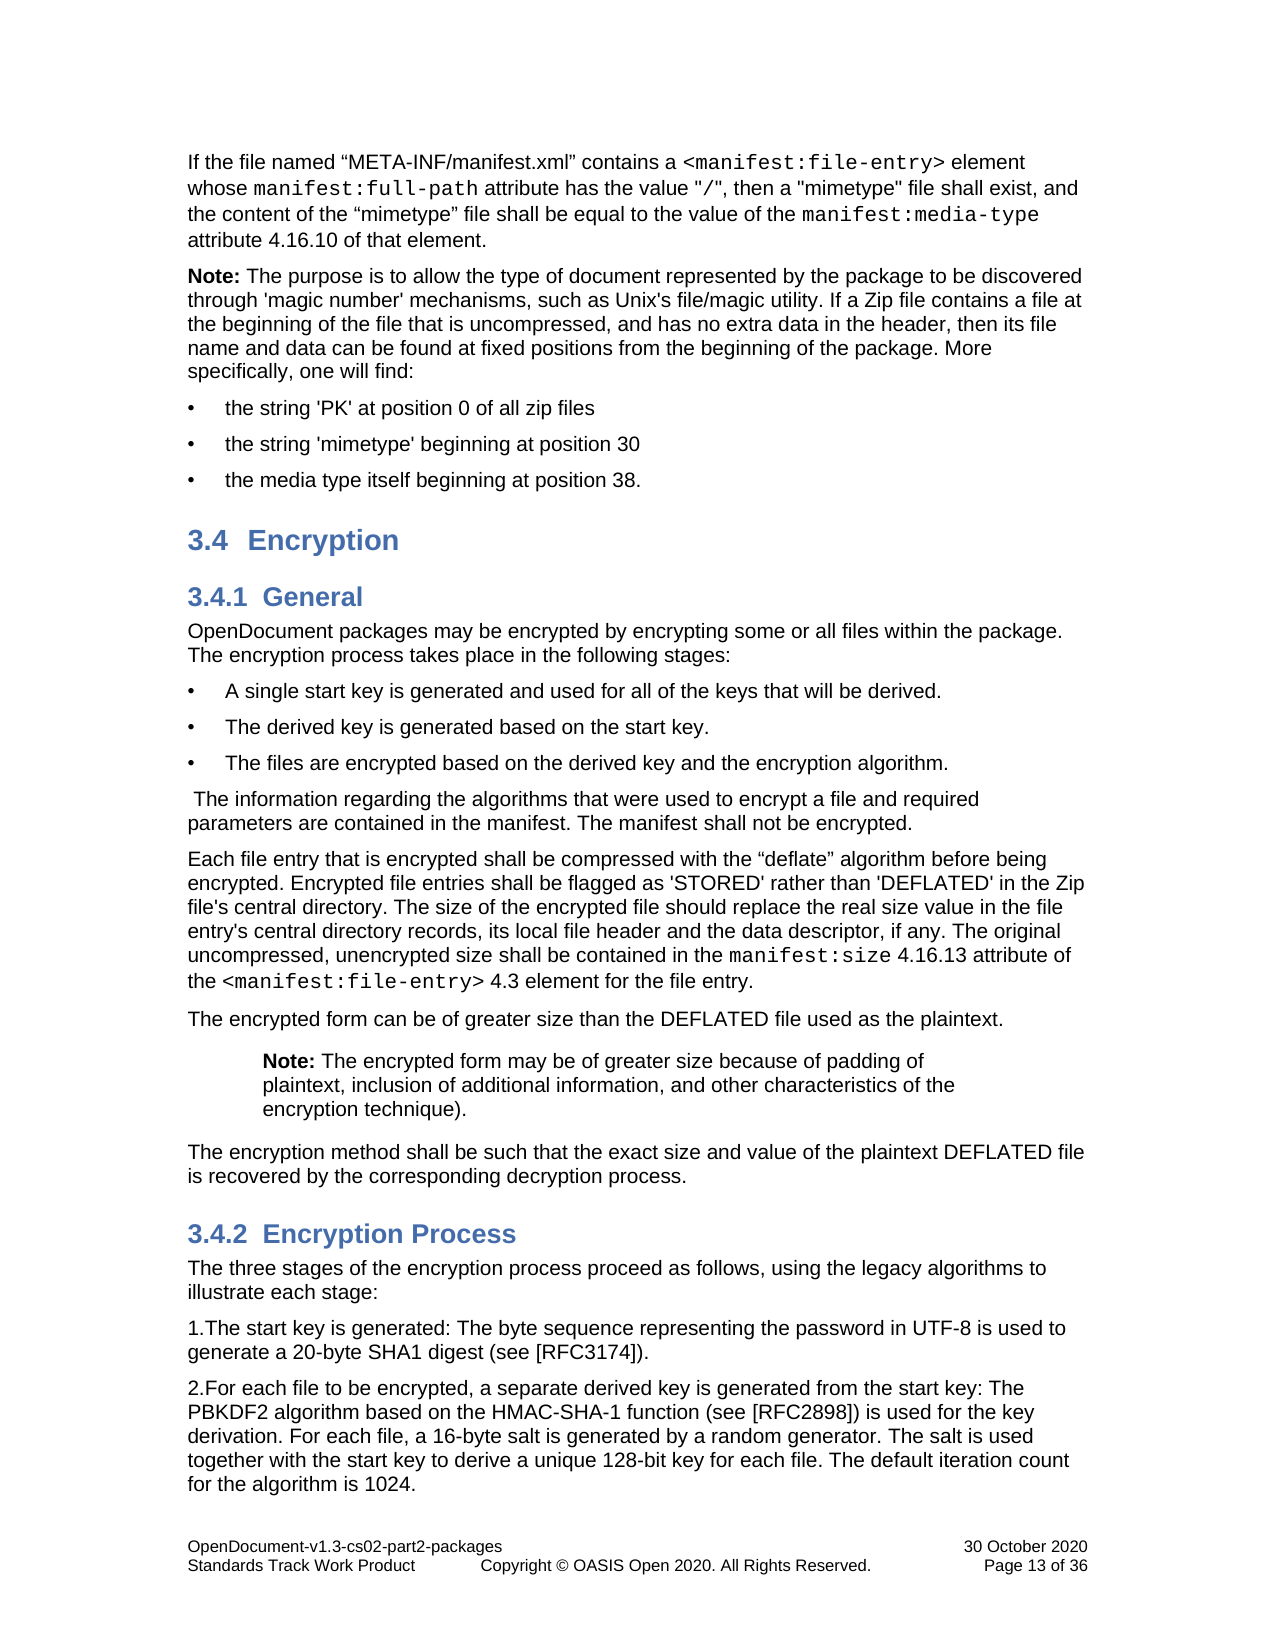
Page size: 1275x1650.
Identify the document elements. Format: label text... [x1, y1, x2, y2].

list the string 'mimetype' beginning at position 30 [187, 432, 1088, 456]
text If the file named “META-INF/manifest.xml” contains a <manifest:file-entry> element whose manifest:full-path attribute has the value "/", then a "mimetype" file shall exist, and the content of the “mimetype” file shall be equal to the value of the manifest:media-type attribute 4.16.10 of that element. [187, 150, 1088, 251]
text Note: The purpose is to allow the type of document represented by the package to be discovered through 'magic number' mechanisms, such as Unix's file/magic utility. If a Zip file contains a file at the beginning of the file that is uncompressed, and has no extra data in the header, then its file name and data can be found at fixed positions from the beginning of the package. More specifically, one will find: [187, 263, 1088, 383]
list The start key is generated: The byte sequence representing the password in UTF-8 is used to generate a 20-byte SHA1 digest (see [RFC3174]). [187, 1316, 1088, 1364]
text The three stages of the encryption process proceed as follows, using the legacy algorithms to illustrate each stage: [187, 1256, 1088, 1304]
text Each file entry that is encrypted shall be compressed with the “deflate” algorithm before being encrypted. Encrypted file entries shall be flagged as 'STORED' rather than 'DEFLATED' in the Zip file's central directory. The size of the encrypted file should replace the real size value in the file entry's central directory records, its local file header and the data descriptor, if any. The original uncompressed, unencrypted size shall be contained in the manifest:size 4.16.13 attribute of the <manifest:file-entry> 4.3 element for the file entry. [187, 847, 1088, 994]
list A single start key is generated and used for all of the keys that will be derived. [187, 679, 1088, 703]
list The files are encrypted based on the derived key and the encryption algorithm. [187, 751, 1088, 775]
text The information regarding the algorithms that were used to encrypt a file and required parameters are contained in the manifest. The manifest shall not be encrypted. [187, 787, 1088, 835]
text The encrypted form can be of greater size than the DEFLATED file used as the plaintext. [187, 1007, 1088, 1031]
text OpenDocument packages may be encrypted by encrypting some or all files within the package. The encryption process takes place in the following stages: [187, 619, 1088, 667]
text Note: The encrypted form may be of greater size because of padding of plaintext, inclusion of additional information, and other characteristics of the encryption technique). [262, 1049, 1013, 1121]
text The encryption method shall be such that the exact size and value of the plaintext DEFLATED file is recovered by the corresponding decryption process. [187, 1139, 1088, 1187]
subtitle Encryption [187, 523, 1088, 556]
subtitle General [187, 581, 1088, 613]
list the media type itself beginning at position 38. [187, 468, 1088, 492]
list The derived key is generated based on the start key. [187, 715, 1088, 739]
list the string 'PK' at position 0 of all zip files [187, 395, 1088, 419]
subtitle Encryption Process [187, 1218, 1088, 1250]
list For each file to be encrypted, a separate derived key is generated from the start key: The PBKDF2 algorithm based on the HMAC-SHA-1 function (see [RFC2898]) is used for the key derivation. For each file, a 16-byte salt is generated by a random generator. The salt is used together with the start key to derive a unique 128-bit key for each file. The default iteration count for the algorithm is 1024. [187, 1376, 1088, 1496]
